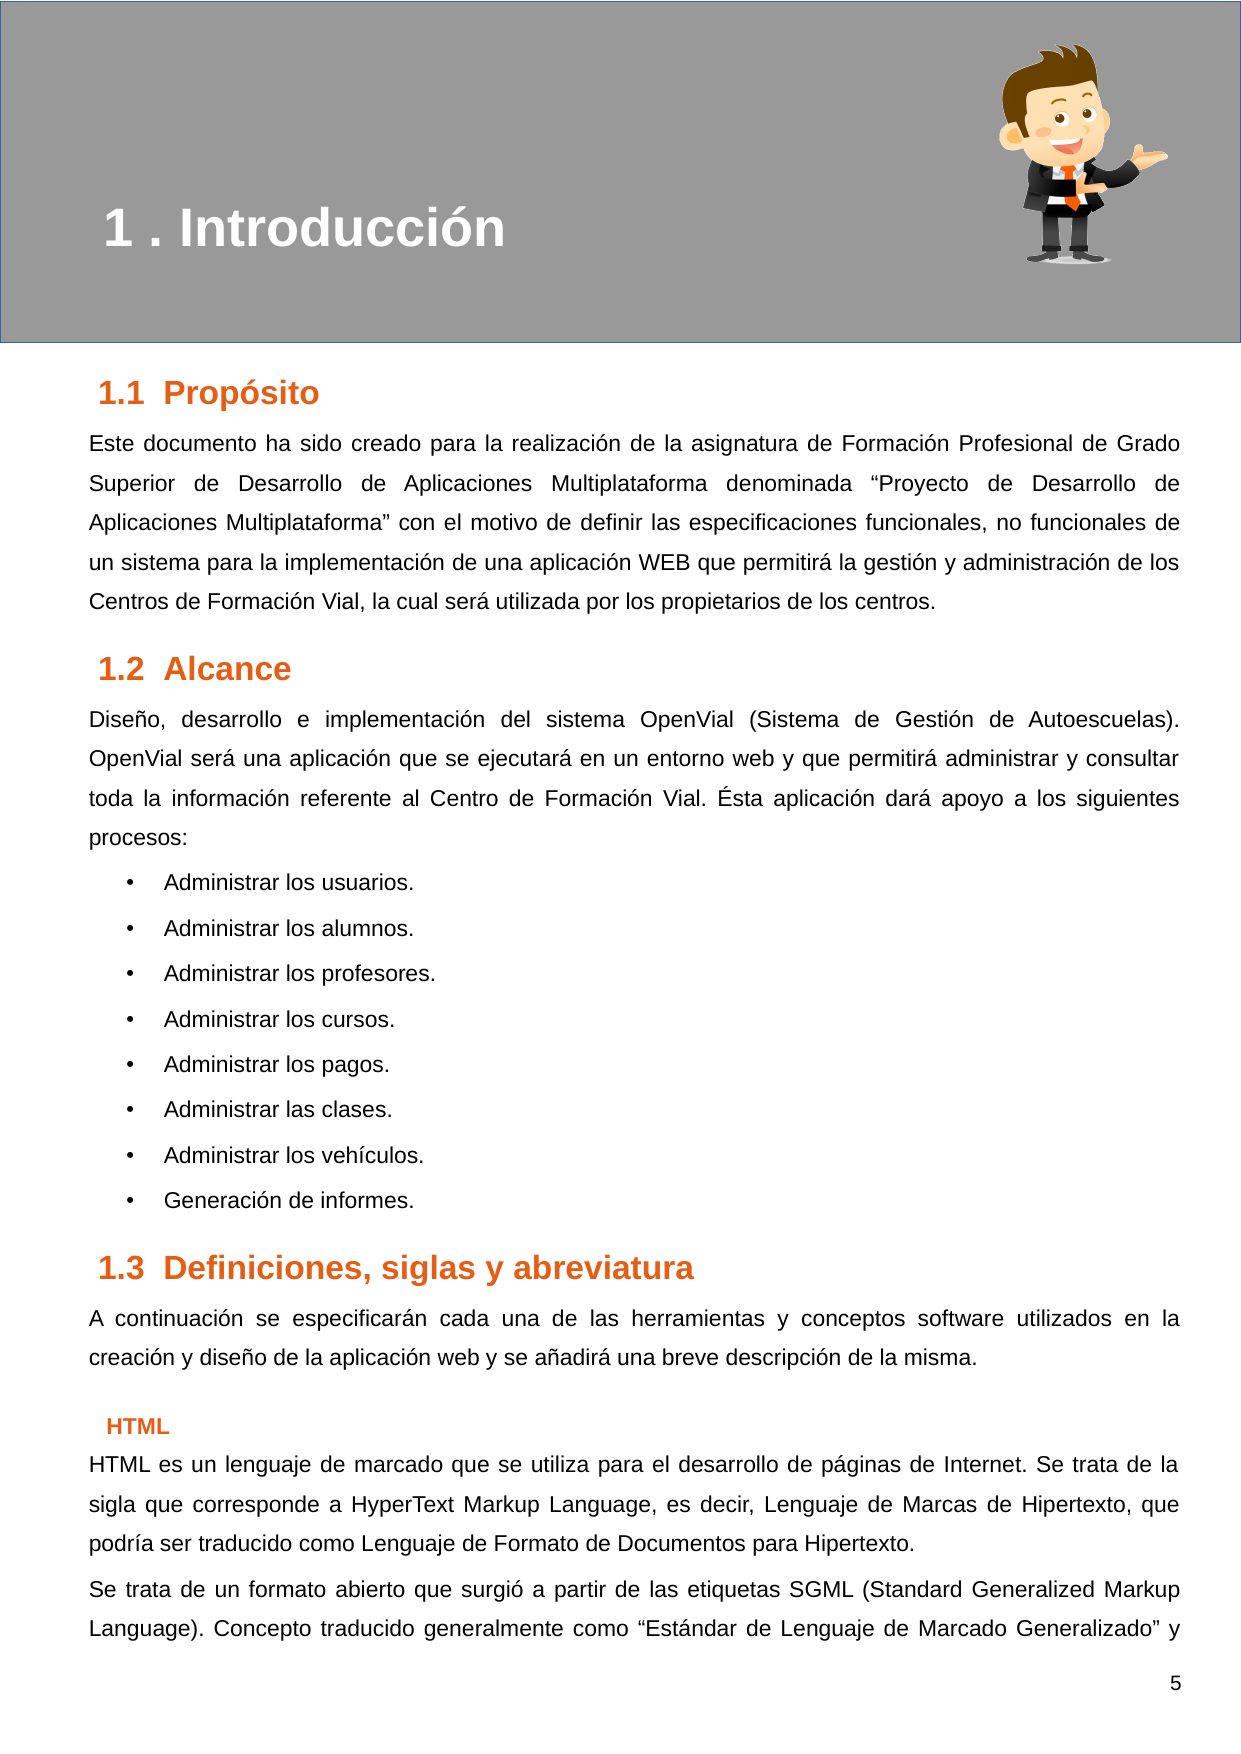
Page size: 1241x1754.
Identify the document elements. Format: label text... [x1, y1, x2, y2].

text A continuación se especificarán cada una de las herramientas y conceptos software utilizados en la creación y diseño de la aplicación web y se añadirá una breve descripción de la misma. [88, 1305, 1181, 1371]
text HTML es un lenguaje de marcado que se utiliza para el desarrollo de páginas de Internet. Se trata de la sigla que corresponde a HyperText Markup Language, es decir, Lenguaje de Marcas de Hipertexto, que podría ser traducido como Lenguaje de Formato de Documentos para Hipertexto. [88, 1451, 1181, 1557]
text HTML [106, 1413, 1181, 1439]
subtitle Alcance [88, 648, 1181, 687]
list Administrar los usuarios. [126, 869, 1181, 896]
subtitle Definiciones, siglas y abreviatura [88, 1248, 1181, 1286]
text Diseño, desarrollo e implementación del sistema OpenVial (Sistema de Gestión de Autoescuelas). OpenVial será una aplicación que se ejecutará en un entorno web y que permitirá administrar y consultar toda la información referente al Centro de Formación Vial. Ésta aplicación dará apoyo a los siguientes procesos: [88, 706, 1181, 850]
list Administrar los pagos. [126, 1051, 1181, 1077]
list Administrar los profesores. [126, 960, 1181, 987]
list Administrar los alumnos. [126, 915, 1181, 941]
list Generación de informes. [126, 1187, 1181, 1214]
list Administrar las clases. [126, 1096, 1181, 1123]
text Se trata de un formato abierto que surgió a partir de las etiquetas SGML (Standard Generalized Markup Language). Concepto traducido generalmente como “Estándar de Lenguaje de Marcado Generalizado” y [88, 1576, 1181, 1642]
picture [973, 38, 1184, 275]
list Administrar los cursos. [126, 1006, 1181, 1032]
subtitle Propósito [88, 373, 1181, 412]
list Administrar los vehículos. [126, 1142, 1181, 1168]
text Este documento ha sido creado para la realización de la asignatura de Formación Profesional de Grado Superior de Desarrollo de Aplicaciones Multiplataforma denominada “Proyecto de Desarrollo de Aplicaciones Multiplataforma” con el motivo de definir las especificaciones funcionales, no funcionales de un sistema para la implementación de una aplicación WEB que permitirá la gestión y administración de los Centros de Formación Vial, la cual será utilizada por los propietarios de los centros. [88, 430, 1181, 614]
